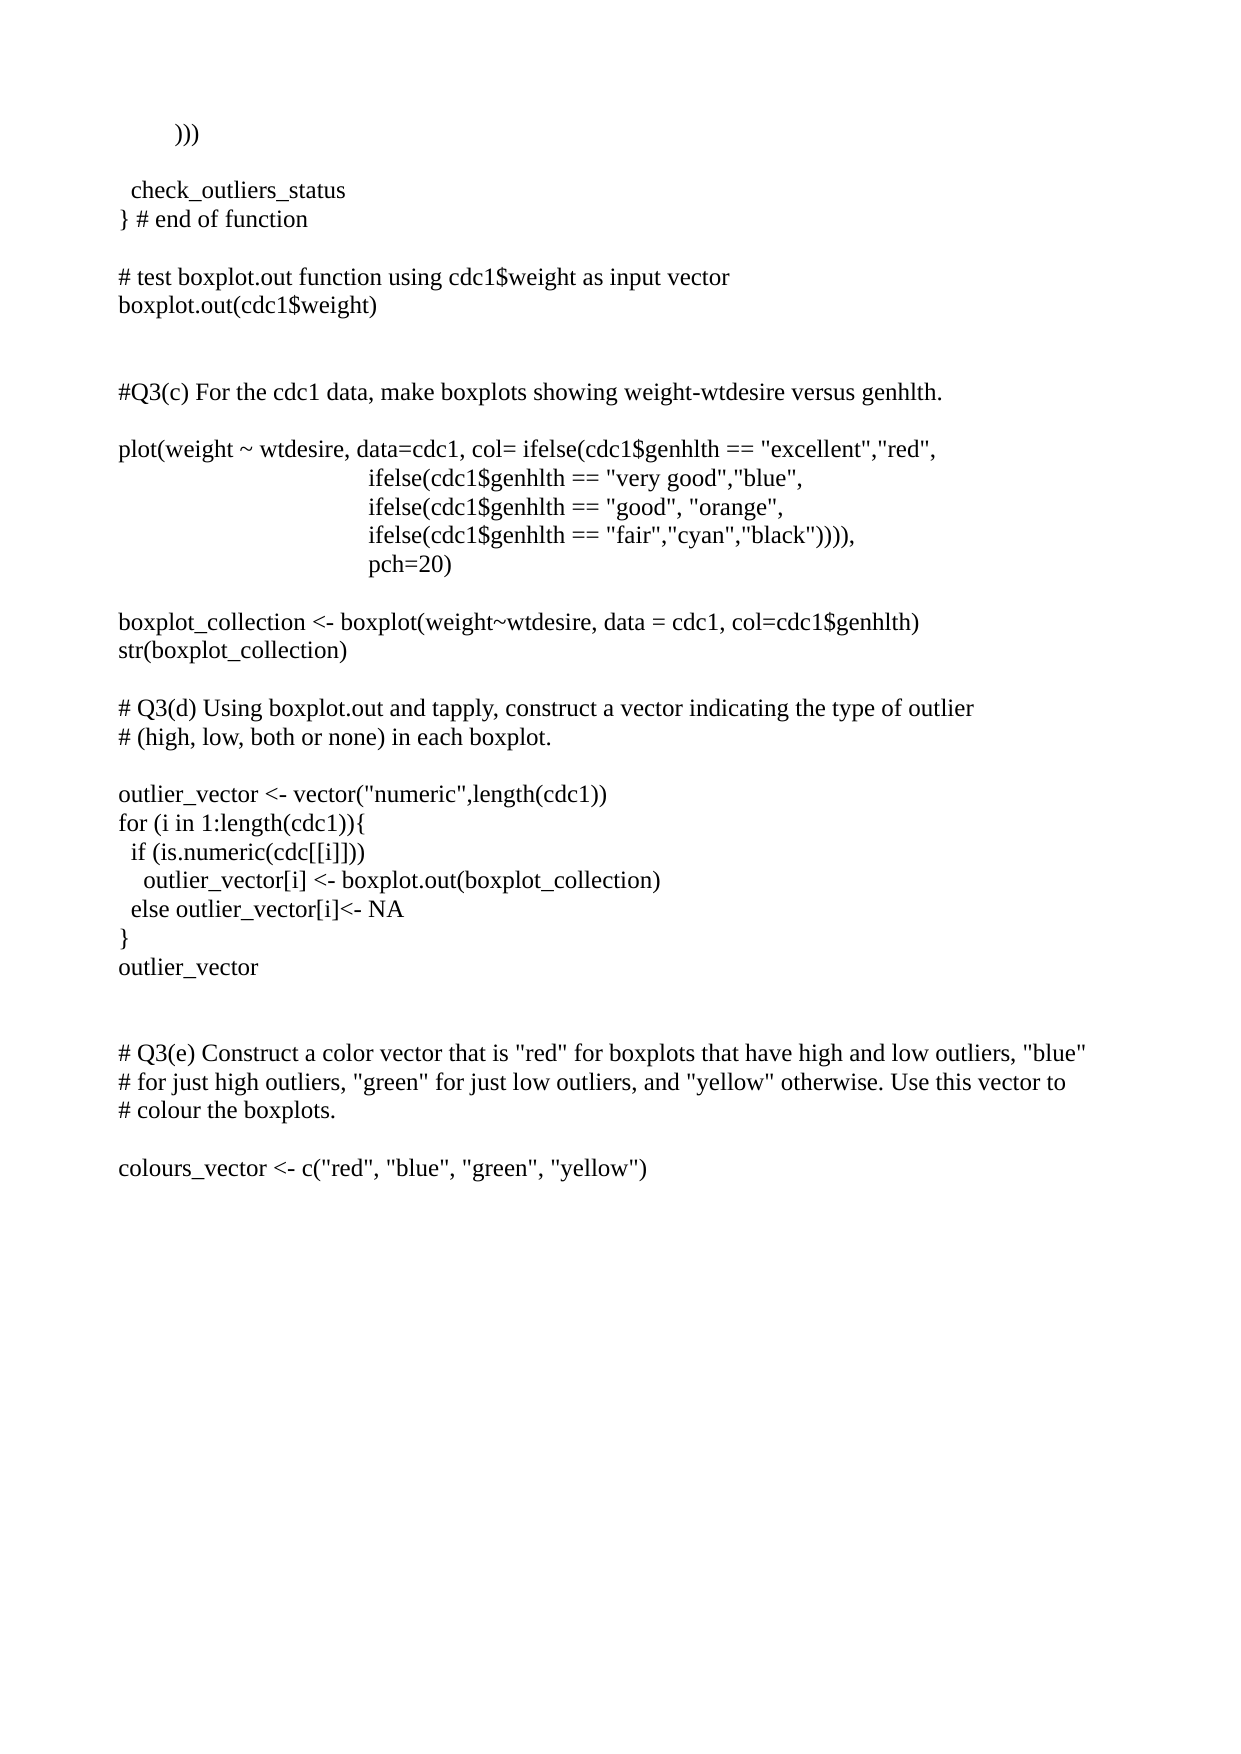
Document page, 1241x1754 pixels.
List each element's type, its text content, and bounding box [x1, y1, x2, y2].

text # for just high outliers, "green" for just low outliers, and "yellow" otherwise. Use this vector to [118, 1067, 1122, 1096]
text boxplot.out(cdc1$weight) [118, 291, 1122, 319]
text ifelse(cdc1$genhlth == "very good","blue", [118, 463, 1122, 492]
text for (i in 1:length(cdc1)){ [118, 808, 1122, 837]
text ifelse(cdc1$genhlth == "fair","cyan","black")))), [118, 521, 1122, 549]
text pch=20) [118, 549, 1122, 578]
text } [118, 923, 1122, 952]
text plot(weight ~ wtdesire, data=cdc1, col= ifelse(cdc1$genhlth == "excellent","red", [118, 434, 1122, 463]
text outlier_vector <- vector("numeric",length(cdc1)) [118, 779, 1122, 808]
text check_outliers_status [118, 176, 1122, 204]
text if (is.numeric(cdc[[i]])) [118, 837, 1122, 866]
text # test boxplot.out function using cdc1$weight as input vector [118, 262, 1122, 291]
text outlier_vector[i] <- boxplot.out(boxplot_collection) [118, 866, 1122, 894]
text else outlier_vector[i]<- NA [118, 894, 1122, 923]
text ifelse(cdc1$genhlth == "good", "orange", [118, 492, 1122, 521]
text # Q3(e) Construct a color vector that is "red" for boxplots that have high and low outliers, "blue" [118, 1038, 1122, 1067]
text colours_vector <- c("red", "blue", "green", "yellow") [118, 1153, 1122, 1182]
text boxplot_collection <- boxplot(weight~wtdesire, data = cdc1, col=cdc1$genhlth) [118, 607, 1122, 636]
text outlier_vector [118, 952, 1122, 981]
text ))) [118, 118, 1122, 147]
text str(boxplot_collection) [118, 636, 1122, 664]
text } # end of function [118, 204, 1122, 233]
text # (high, low, both or none) in each boxplot. [118, 722, 1122, 751]
text # colour the boxplots. [118, 1096, 1122, 1124]
text #Q3(c) For the cdc1 data, make boxplots showing weight-wtdesire versus genhlth. [118, 377, 1122, 406]
text # Q3(d) Using boxplot.out and tapply, construct a vector indicating the type of outlier [118, 693, 1122, 722]
